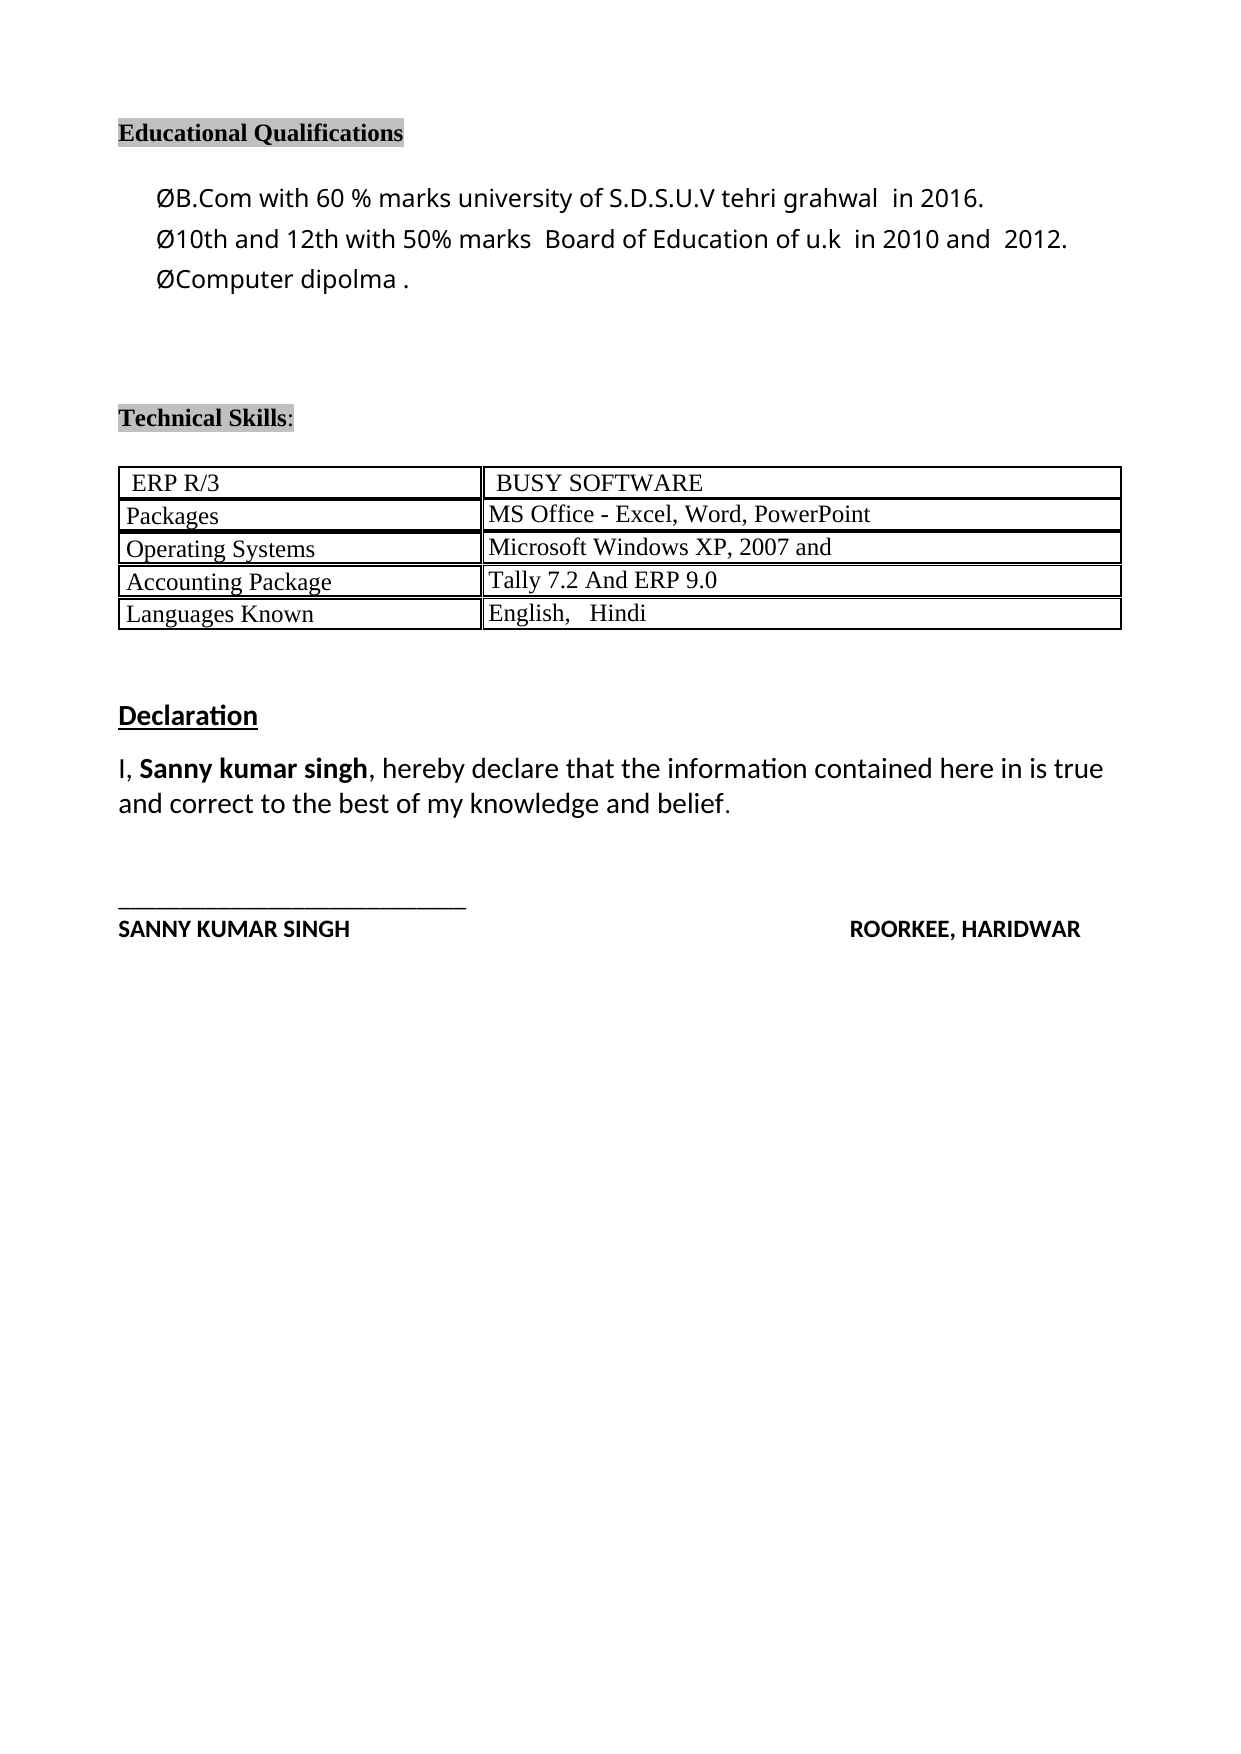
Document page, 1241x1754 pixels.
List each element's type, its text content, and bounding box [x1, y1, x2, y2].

table_header BUSY SOFTWARE [485, 468, 1120, 497]
text Declaration [118, 697, 1122, 733]
text Educational Qualifications [118, 118, 1122, 147]
table_cell Languages Known [120, 600, 480, 628]
text Ø10th and 12th with 50% marks Board of Education of u.k in 2010 and 2012. [156, 221, 1122, 255]
text Technical Skills: [118, 403, 1122, 432]
text ØB.Com with 60 % marks university of S.D.S.U.V tehri grahwal in 2016. [156, 180, 1122, 214]
text ØComputer dipolma . [156, 262, 1122, 296]
table_cell Microsoft Windows XP, 2007 and [484, 533, 1120, 562]
text I, Sanny kumar singh, hereby declare that the information contained here in is true and correct to the best of my knowledge and belief. [118, 750, 1122, 821]
table_cell Tally 7.2 And ERP 9.0 [484, 566, 1120, 595]
table_cell MS Office - Excel, Word, PowerPoint [484, 500, 1120, 529]
table_cell Packages [120, 501, 480, 529]
table_cell Operating Systems [120, 534, 480, 562]
table_cell Accounting Package [120, 567, 480, 595]
table_header ERP R/3 [120, 468, 480, 497]
table_cell English, Hindi [484, 599, 1120, 628]
text ____________________________ SANNY KUMAR SINGH ROORKEE, HARIDWAR [118, 882, 1122, 943]
